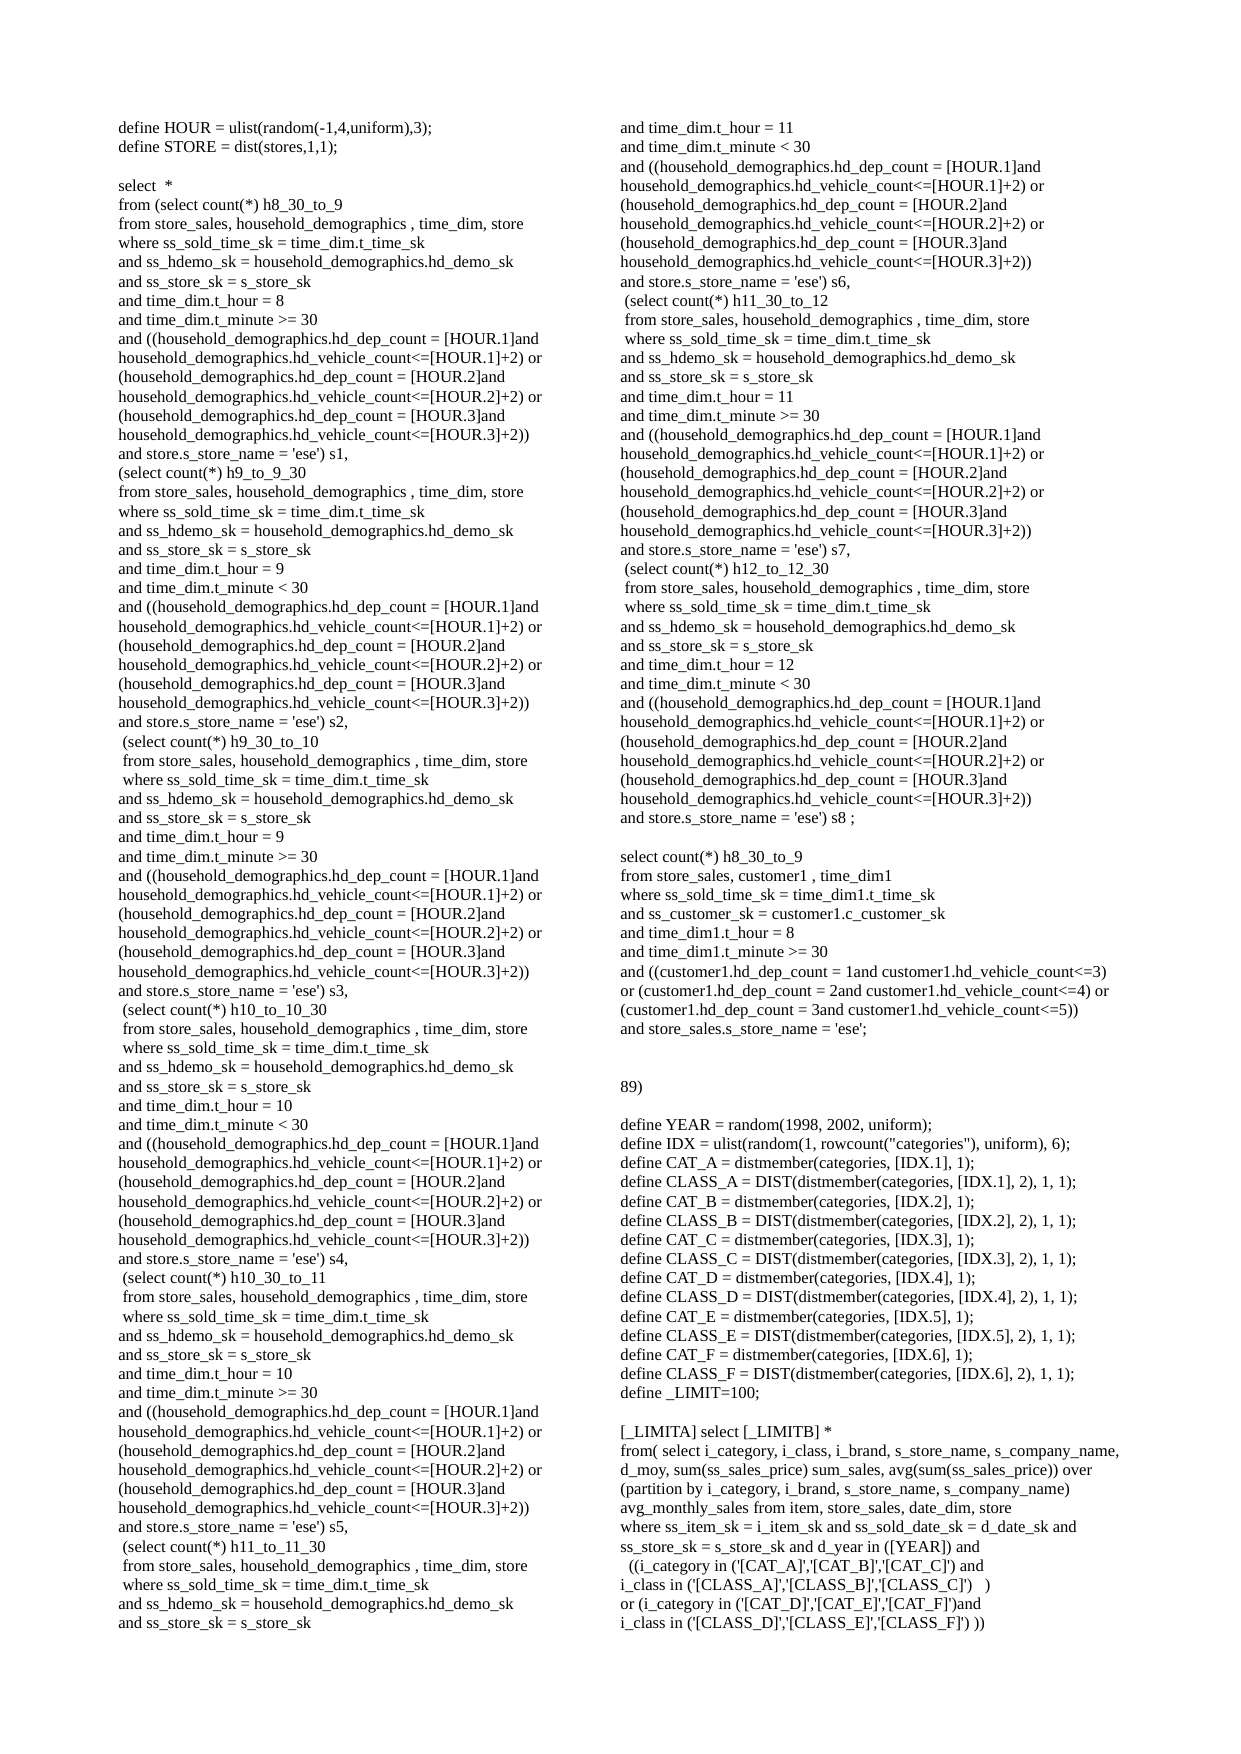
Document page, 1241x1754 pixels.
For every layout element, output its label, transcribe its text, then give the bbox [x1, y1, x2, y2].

text where ss_sold_time_sk = time_dim.t_time_sk [118, 501, 620, 521]
text and store.s_store_name = 'ese') s4, [118, 1249, 620, 1268]
text define CLASS_D = DIST(distmember(categories, [IDX.4], 2), 1, 1); [620, 1287, 1122, 1306]
text (select count(*) h10_to_10_30 [118, 1000, 620, 1019]
text (household_demographics.hd_dep_count = [HOUR.3]and household_demographics.hd_vehicle_count<=[HOUR.3]+2)) [620, 233, 1122, 271]
text define CAT_A = distmember(categories, [IDX.1], 1); [620, 1153, 1122, 1172]
text i_class in ('[CLASS_A]','[CLASS_B]','[CLASS_C]') ) [620, 1575, 1122, 1594]
text and time_dim1.t_hour = 8 [620, 923, 1122, 942]
text and ss_hdemo_sk = household_demographics.hd_demo_sk [620, 616, 1122, 636]
text (select count(*) h11_30_to_12 [620, 291, 1122, 310]
text where ss_sold_time_sk = time_dim.t_time_sk [118, 770, 620, 789]
text and ss_hdemo_sk = household_demographics.hd_demo_sk [118, 521, 620, 540]
text and ((customer1.hd_dep_count = 1and customer1.hd_vehicle_count<=3) or (customer1.hd_dep_count = 2and customer1.hd_vehicle_count<=4) or [620, 961, 1122, 1000]
text (household_demographics.hd_dep_count = [HOUR.2]and household_demographics.hd_vehicle_count<=[HOUR.2]+2) or [620, 463, 1122, 501]
text and ss_store_sk = s_store_sk [620, 367, 1122, 386]
text and ss_hdemo_sk = household_demographics.hd_demo_sk [118, 789, 620, 808]
text from store_sales, household_demographics , time_dim, store [118, 482, 620, 501]
text and ((household_demographics.hd_dep_count = [HOUR.1]and household_demographics.hd_vehicle_count<=[HOUR.1]+2) or [620, 425, 1122, 463]
text and time_dim.t_minute >= 30 [118, 310, 620, 329]
text and ss_customer_sk = customer1.c_customer_sk [620, 904, 1122, 923]
text and time_dim1.t_minute >= 30 [620, 942, 1122, 961]
text (customer1.hd_dep_count = 3and customer1.hd_vehicle_count<=5)) [620, 1000, 1122, 1019]
text and ss_store_sk = s_store_sk [118, 271, 620, 291]
text where ss_sold_time_sk = time_dim.t_time_sk [118, 1575, 620, 1594]
text and time_dim.t_minute >= 30 [118, 1383, 620, 1402]
text and store.s_store_name = 'ese') s2, [118, 712, 620, 731]
text ((i_category in ('[CAT_A]','[CAT_B]','[CAT_C]') and [620, 1556, 1122, 1575]
text and ((household_demographics.hd_dep_count = [HOUR.1]and household_demographics.hd_vehicle_count<=[HOUR.1]+2) or [118, 1402, 620, 1441]
text and ss_store_sk = s_store_sk [118, 1345, 620, 1364]
text from store_sales, household_demographics , time_dim, store [118, 1287, 620, 1306]
text (household_demographics.hd_dep_count = [HOUR.2]and household_demographics.hd_vehicle_count<=[HOUR.2]+2) or [118, 1441, 620, 1479]
text and ss_hdemo_sk = household_demographics.hd_demo_sk [118, 1326, 620, 1345]
text and store.s_store_name = 'ese') s5, [118, 1517, 620, 1536]
text define YEAR = random(1998, 2002, uniform); [620, 1115, 1122, 1134]
text select count(*) h8_30_to_9 [620, 846, 1122, 866]
text 89) [620, 1076, 1122, 1096]
text (select count(*) h12_to_12_30 [620, 559, 1122, 578]
text define CLASS_B = DIST(distmember(categories, [IDX.2], 2), 1, 1); [620, 1211, 1122, 1230]
text and ((household_demographics.hd_dep_count = [HOUR.1]and household_demographics.hd_vehicle_count<=[HOUR.1]+2) or [118, 597, 620, 636]
text from (select count(*) h8_30_to_9 [118, 195, 620, 214]
text and ss_hdemo_sk = household_demographics.hd_demo_sk [118, 1057, 620, 1076]
text (household_demographics.hd_dep_count = [HOUR.3]and household_demographics.hd_vehicle_count<=[HOUR.3]+2)) [118, 406, 620, 444]
text and ss_hdemo_sk = household_demographics.hd_demo_sk [620, 348, 1122, 367]
text and ((household_demographics.hd_dep_count = [HOUR.1]and household_demographics.hd_vehicle_count<=[HOUR.1]+2) or [620, 156, 1122, 195]
text and store.s_store_name = 'ese') s3, [118, 981, 620, 1000]
text and time_dim.t_minute < 30 [118, 578, 620, 597]
text where ss_sold_time_sk = time_dim.t_time_sk [118, 233, 620, 252]
text (household_demographics.hd_dep_count = [HOUR.3]and household_demographics.hd_vehicle_count<=[HOUR.3]+2)) [620, 770, 1122, 808]
text and time_dim.t_minute < 30 [118, 1115, 620, 1134]
text (partition by i_category, i_brand, s_store_name, s_company_name) [620, 1479, 1122, 1498]
text i_class in ('[CLASS_D]','[CLASS_E]','[CLASS_F]') )) [620, 1613, 1122, 1632]
text where ss_sold_time_sk = time_dim.t_time_sk [118, 1306, 620, 1326]
text (household_demographics.hd_dep_count = [HOUR.2]and household_demographics.hd_vehicle_count<=[HOUR.2]+2) or [118, 367, 620, 406]
text and time_dim.t_hour = 9 [118, 559, 620, 578]
text define CLASS_E = DIST(distmember(categories, [IDX.5], 2), 1, 1); [620, 1326, 1122, 1345]
text and ((household_demographics.hd_dep_count = [HOUR.1]and household_demographics.hd_vehicle_count<=[HOUR.1]+2) or [118, 329, 620, 367]
text where ss_sold_time_sk = time_dim.t_time_sk [620, 329, 1122, 348]
text from store_sales, customer1 , time_dim1 [620, 866, 1122, 885]
text and time_dim.t_minute < 30 [620, 137, 1122, 156]
text and store.s_store_name = 'ese') s1, [118, 444, 620, 463]
text and ss_store_sk = s_store_sk [118, 540, 620, 559]
text and time_dim.t_hour = 8 [118, 291, 620, 310]
text define CAT_C = distmember(categories, [IDX.3], 1); [620, 1230, 1122, 1249]
text from store_sales, household_demographics , time_dim, store [118, 214, 620, 233]
text and ((household_demographics.hd_dep_count = [HOUR.1]and household_demographics.hd_vehicle_count<=[HOUR.1]+2) or [118, 866, 620, 904]
text (household_demographics.hd_dep_count = [HOUR.2]and household_demographics.hd_vehicle_count<=[HOUR.2]+2) or [118, 636, 620, 674]
text and time_dim.t_hour = 11 [620, 386, 1122, 406]
text define CLASS_A = DIST(distmember(categories, [IDX.1], 2), 1, 1); [620, 1172, 1122, 1191]
text from store_sales, household_demographics , time_dim, store [118, 751, 620, 770]
text (select count(*) h11_to_11_30 [118, 1536, 620, 1556]
text and ss_store_sk = s_store_sk [118, 1076, 620, 1096]
text (select count(*) h9_to_9_30 [118, 463, 620, 482]
text (household_demographics.hd_dep_count = [HOUR.2]and household_demographics.hd_vehicle_count<=[HOUR.2]+2) or [620, 731, 1122, 770]
text or (i_category in ('[CAT_D]','[CAT_E]','[CAT_F]')and [620, 1594, 1122, 1613]
text where ss_item_sk = i_item_sk and ss_sold_date_sk = d_date_sk and [620, 1517, 1122, 1536]
text (household_demographics.hd_dep_count = [HOUR.3]and household_demographics.hd_vehicle_count<=[HOUR.3]+2)) [118, 674, 620, 712]
text from store_sales, household_demographics , time_dim, store [118, 1556, 620, 1575]
text where ss_sold_time_sk = time_dim1.t_time_sk [620, 885, 1122, 904]
text where ss_sold_time_sk = time_dim.t_time_sk [620, 597, 1122, 616]
text (select count(*) h9_30_to_10 [118, 731, 620, 751]
text (household_demographics.hd_dep_count = [HOUR.3]and household_demographics.hd_vehicle_count<=[HOUR.3]+2)) [118, 942, 620, 981]
text from store_sales, household_demographics , time_dim, store [620, 578, 1122, 597]
text and ((household_demographics.hd_dep_count = [HOUR.1]and household_demographics.hd_vehicle_count<=[HOUR.1]+2) or [118, 1134, 620, 1172]
text and store.s_store_name = 'ese') s7, [620, 540, 1122, 559]
text and time_dim.t_hour = 10 [118, 1096, 620, 1115]
text [_LIMITA] select [_LIMITB] * [620, 1421, 1122, 1441]
text (household_demographics.hd_dep_count = [HOUR.2]and household_demographics.hd_vehicle_count<=[HOUR.2]+2) or [118, 904, 620, 942]
text from store_sales, household_demographics , time_dim, store [118, 1019, 620, 1038]
text and ss_store_sk = s_store_sk [118, 808, 620, 827]
text and ss_store_sk = s_store_sk [620, 636, 1122, 655]
text (household_demographics.hd_dep_count = [HOUR.2]and household_demographics.hd_vehicle_count<=[HOUR.2]+2) or [118, 1172, 620, 1211]
text where ss_sold_time_sk = time_dim.t_time_sk [118, 1038, 620, 1057]
text define STORE = dist(stores,1,1); [118, 137, 620, 156]
text and ss_store_sk = s_store_sk [118, 1613, 620, 1632]
text from( select i_category, i_class, i_brand, s_store_name, s_company_name, [620, 1441, 1122, 1460]
text and time_dim.t_minute < 30 [620, 674, 1122, 693]
text and ss_hdemo_sk = household_demographics.hd_demo_sk [118, 1594, 620, 1613]
text from store_sales, household_demographics , time_dim, store [620, 310, 1122, 329]
text (select count(*) h10_30_to_11 [118, 1268, 620, 1287]
text define CLASS_C = DIST(distmember(categories, [IDX.3], 2), 1, 1); [620, 1249, 1122, 1268]
text and ss_hdemo_sk = household_demographics.hd_demo_sk [118, 252, 620, 271]
text define CAT_F = distmember(categories, [IDX.6], 1); [620, 1345, 1122, 1364]
text d_moy, sum(ss_sales_price) sum_sales, avg(sum(ss_sales_price)) over [620, 1460, 1122, 1479]
text define HOUR = ulist(random(-1,4,uniform),3); [118, 118, 620, 137]
text and store.s_store_name = 'ese') s8 ; [620, 808, 1122, 827]
text ss_store_sk = s_store_sk and d_year in ([YEAR]) and [620, 1536, 1122, 1556]
text and ((household_demographics.hd_dep_count = [HOUR.1]and household_demographics.hd_vehicle_count<=[HOUR.1]+2) or [620, 693, 1122, 731]
text select * [118, 176, 620, 195]
text and time_dim.t_hour = 11 [620, 118, 1122, 137]
text (household_demographics.hd_dep_count = [HOUR.3]and household_demographics.hd_vehicle_count<=[HOUR.3]+2)) [118, 1211, 620, 1249]
text and time_dim.t_hour = 10 [118, 1364, 620, 1383]
text define IDX = ulist(random(1, rowcount("categories"), uniform), 6); [620, 1134, 1122, 1153]
text avg_monthly_sales from item, store_sales, date_dim, store [620, 1498, 1122, 1517]
text define CAT_E = distmember(categories, [IDX.5], 1); [620, 1306, 1122, 1326]
text define CAT_D = distmember(categories, [IDX.4], 1); [620, 1268, 1122, 1287]
text define CLASS_F = DIST(distmember(categories, [IDX.6], 2), 1, 1); [620, 1364, 1122, 1383]
text and time_dim.t_hour = 12 [620, 655, 1122, 674]
text and time_dim.t_minute >= 30 [620, 406, 1122, 425]
text define _LIMIT=100; [620, 1383, 1122, 1402]
text and store.s_store_name = 'ese') s6, [620, 271, 1122, 291]
text define CAT_B = distmember(categories, [IDX.2], 1); [620, 1191, 1122, 1211]
text and store_sales.s_store_name = 'ese'; [620, 1019, 1122, 1038]
text and time_dim.t_hour = 9 [118, 827, 620, 846]
text (household_demographics.hd_dep_count = [HOUR.2]and household_demographics.hd_vehicle_count<=[HOUR.2]+2) or [620, 195, 1122, 233]
text and time_dim.t_minute >= 30 [118, 846, 620, 866]
text (household_demographics.hd_dep_count = [HOUR.3]and household_demographics.hd_vehicle_count<=[HOUR.3]+2)) [118, 1479, 620, 1517]
text (household_demographics.hd_dep_count = [HOUR.3]and household_demographics.hd_vehicle_count<=[HOUR.3]+2)) [620, 501, 1122, 540]
